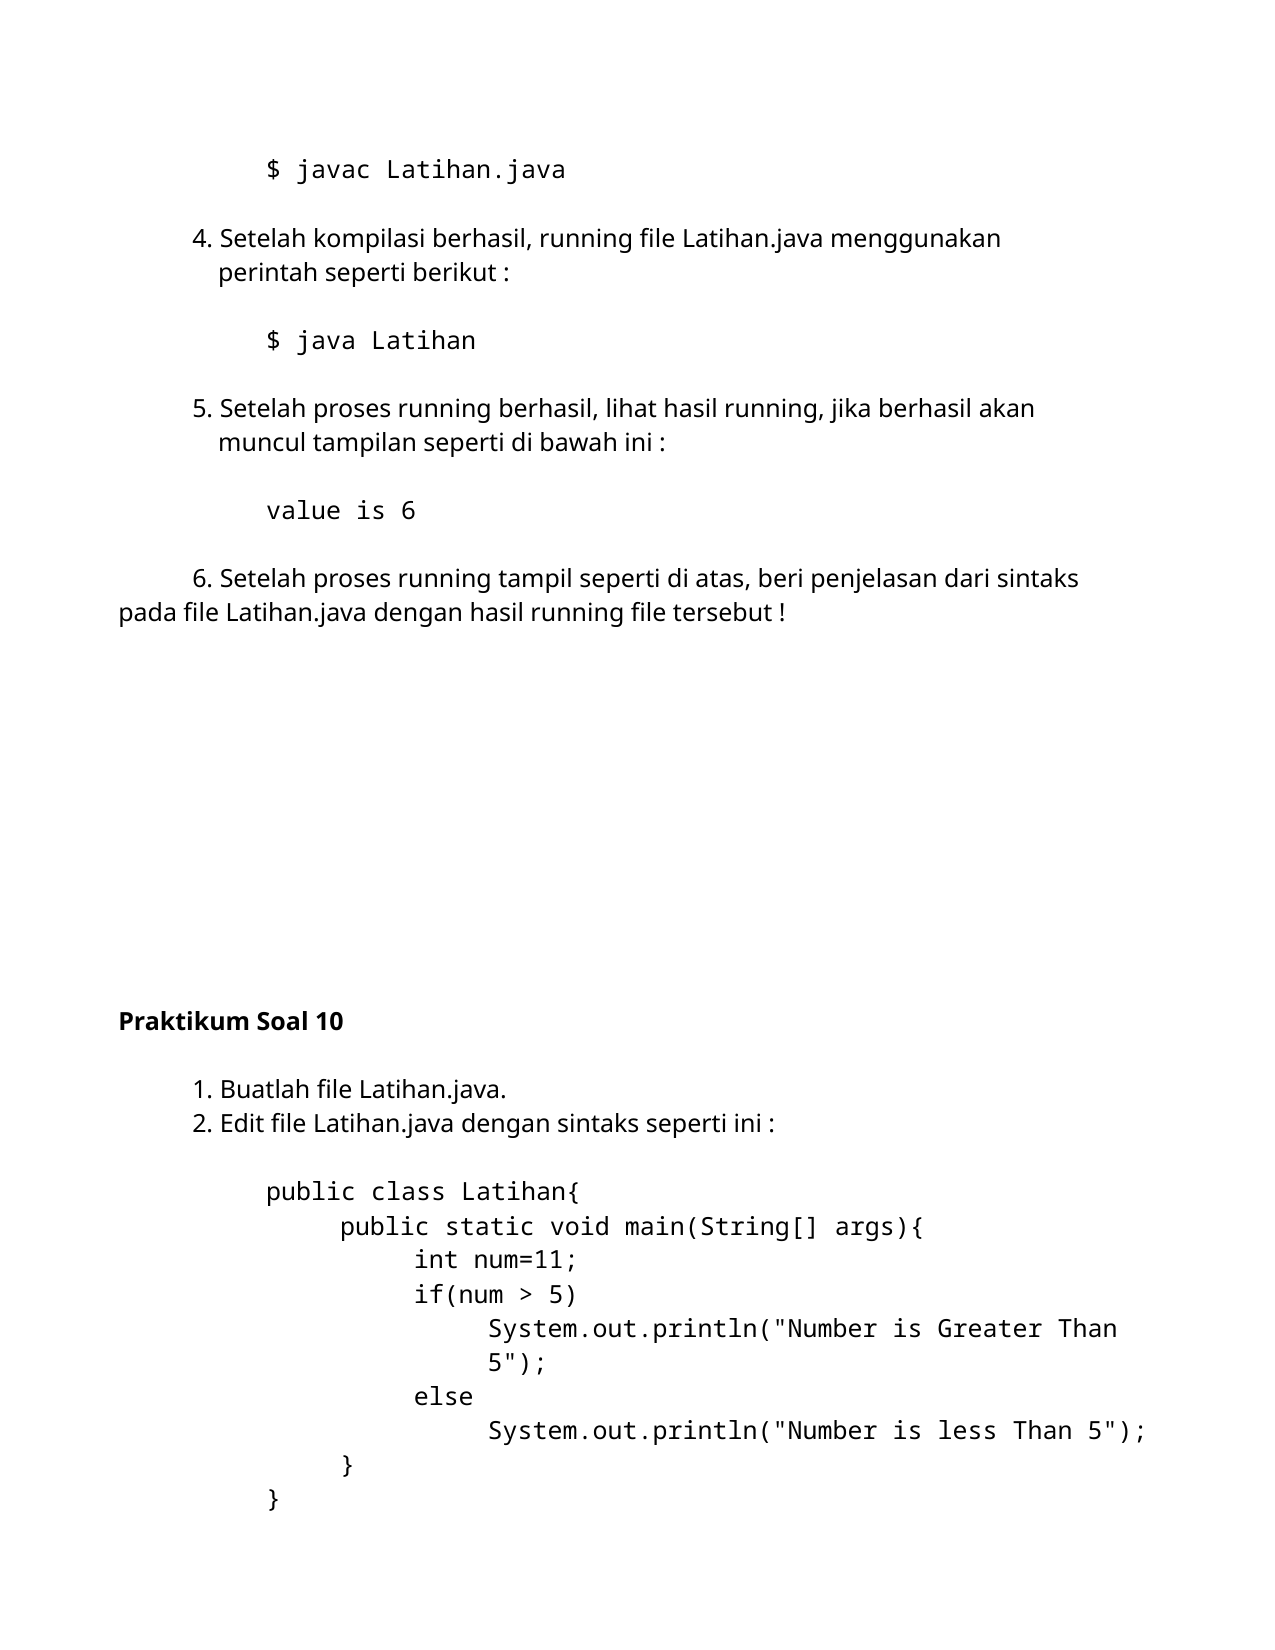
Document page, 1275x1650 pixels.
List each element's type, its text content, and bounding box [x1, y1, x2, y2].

text perintah seperti berikut : $ java Latihan [118, 254, 1157, 391]
text if(num > 5) [118, 1276, 1157, 1310]
text 1. Buatlah file Latihan.java. [118, 1072, 1157, 1106]
text Praktikum Soal 10 [118, 1004, 1157, 1038]
text 2. Edit file Latihan.java dengan sintaks seperti ini : public class Latihan{ [118, 1106, 1157, 1208]
text 5"); [118, 1344, 1157, 1378]
text int num=11; [118, 1242, 1157, 1276]
text else [118, 1378, 1157, 1412]
text System.out.println("Number is less Than 5"); [118, 1412, 1157, 1447]
text System.out.println("Number is Greater Than [118, 1310, 1157, 1344]
text } [118, 1481, 1157, 1515]
text } [118, 1447, 1157, 1481]
text public static void main(String[] args){ [118, 1208, 1157, 1242]
text $ javac Latihan.java 4. Setelah kompilasi berhasil, running file Latihan.java menggunakan [118, 118, 1157, 254]
text 5. Setelah proses running berhasil, lihat hasil running, jika berhasil akan [118, 391, 1157, 425]
text muncul tampilan seperti di bawah ini : value is 6 6. Setelah proses running tampil seperti di atas, beri penjelasan dari sintaks pada file Latihan.java dengan hasil running file tersebut ! [118, 425, 1157, 629]
